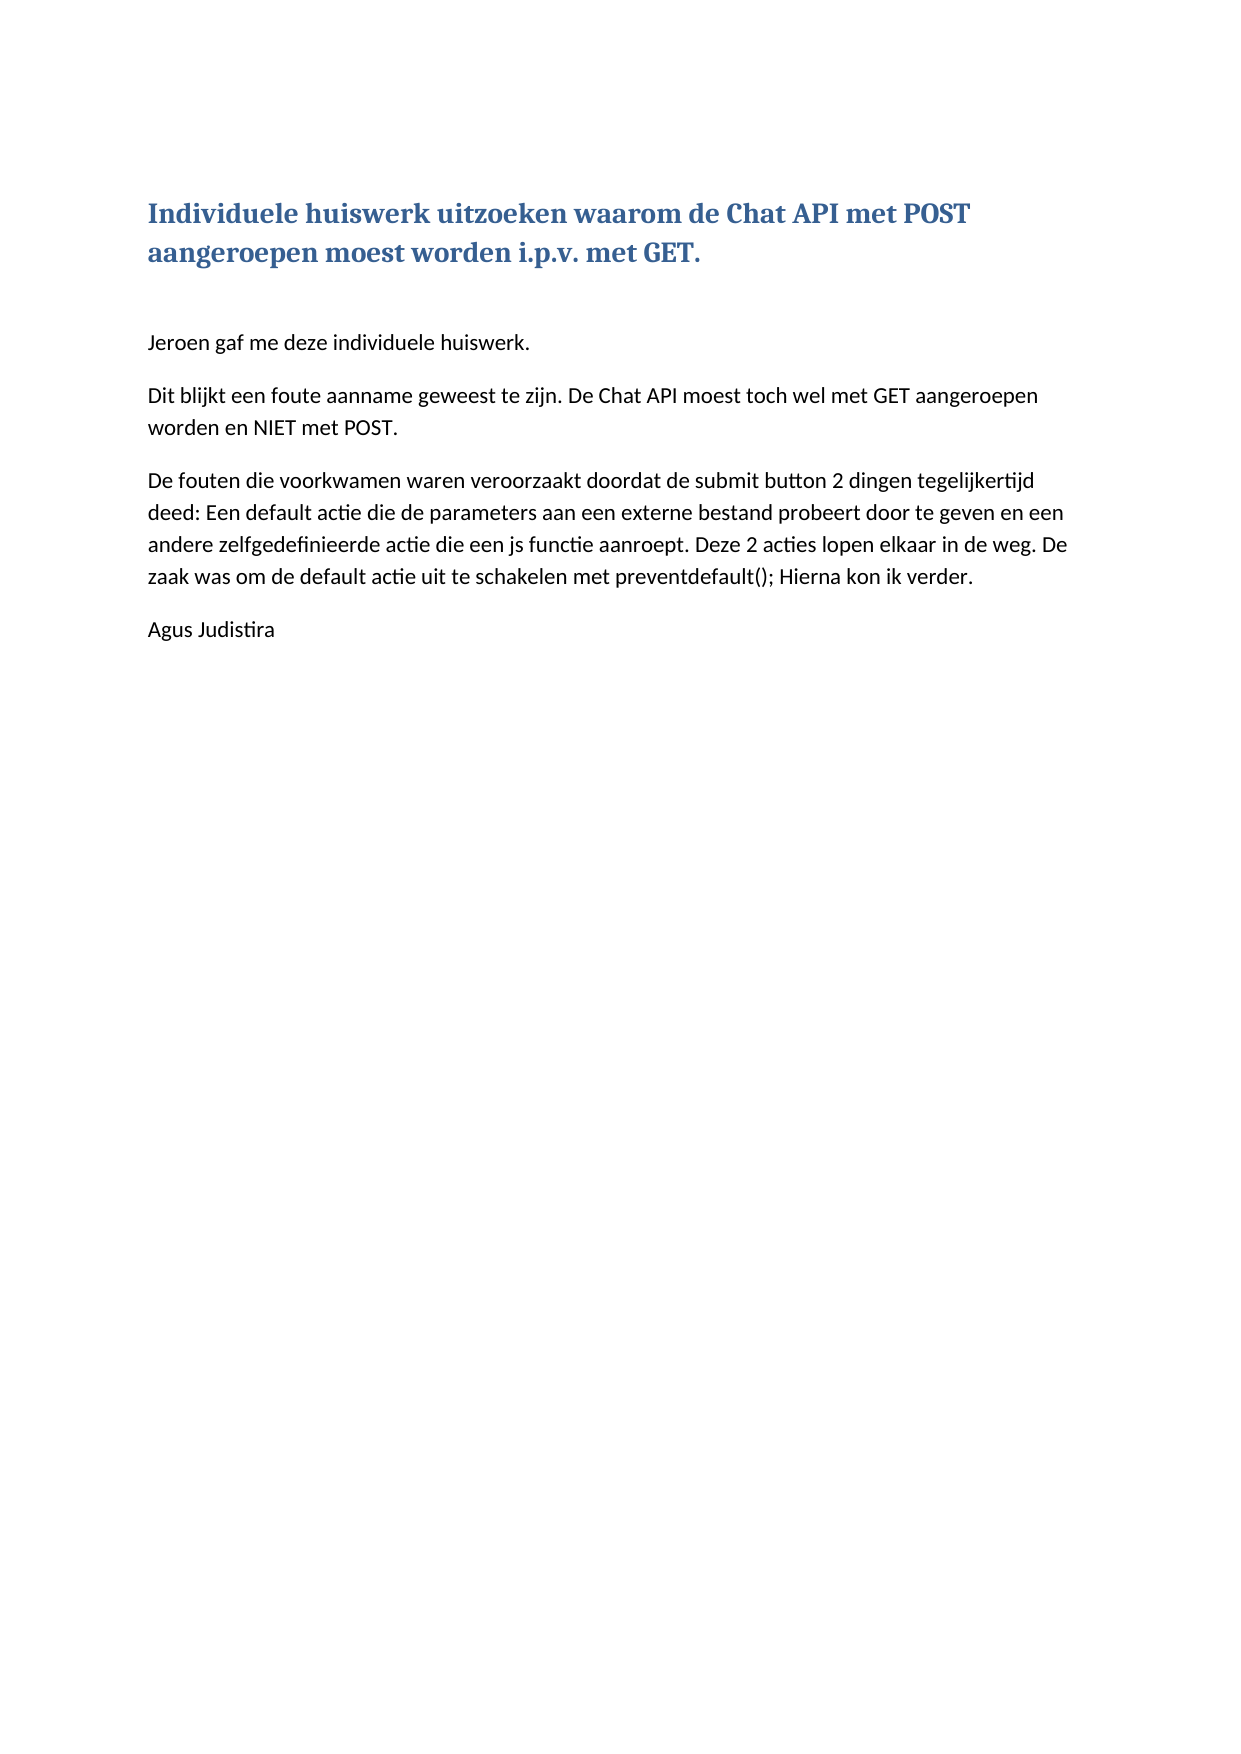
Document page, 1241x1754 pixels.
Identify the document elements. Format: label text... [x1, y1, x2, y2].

text Dit blijkt een foute aanname geweest te zijn. De Chat API moest toch wel met GET aangeroepen worden en NIET met POST. [148, 381, 1093, 441]
text Jeroen gaf me deze individuele huiswerk. [148, 328, 1093, 356]
text Agus Judistira [148, 616, 1093, 643]
subtitle Individuele huiswerk uitzoeken waarom de Chat API met POST aangeroepen moest worden i.p.v. met GET. [148, 198, 1093, 270]
text De fouten die voorkwamen waren veroorzaakt doordat de submit button 2 dingen tegelijkertijd deed: Een default actie die de parameters aan een externe bestand probeert door te geven en een andere zelfgedefinieerde actie die een js functie aanroept. Deze 2 acties lopen elkaar in de weg. De zaak was om de default actie uit te schakelen met preventdefault(); Hierna kon ik verder. [148, 466, 1093, 591]
